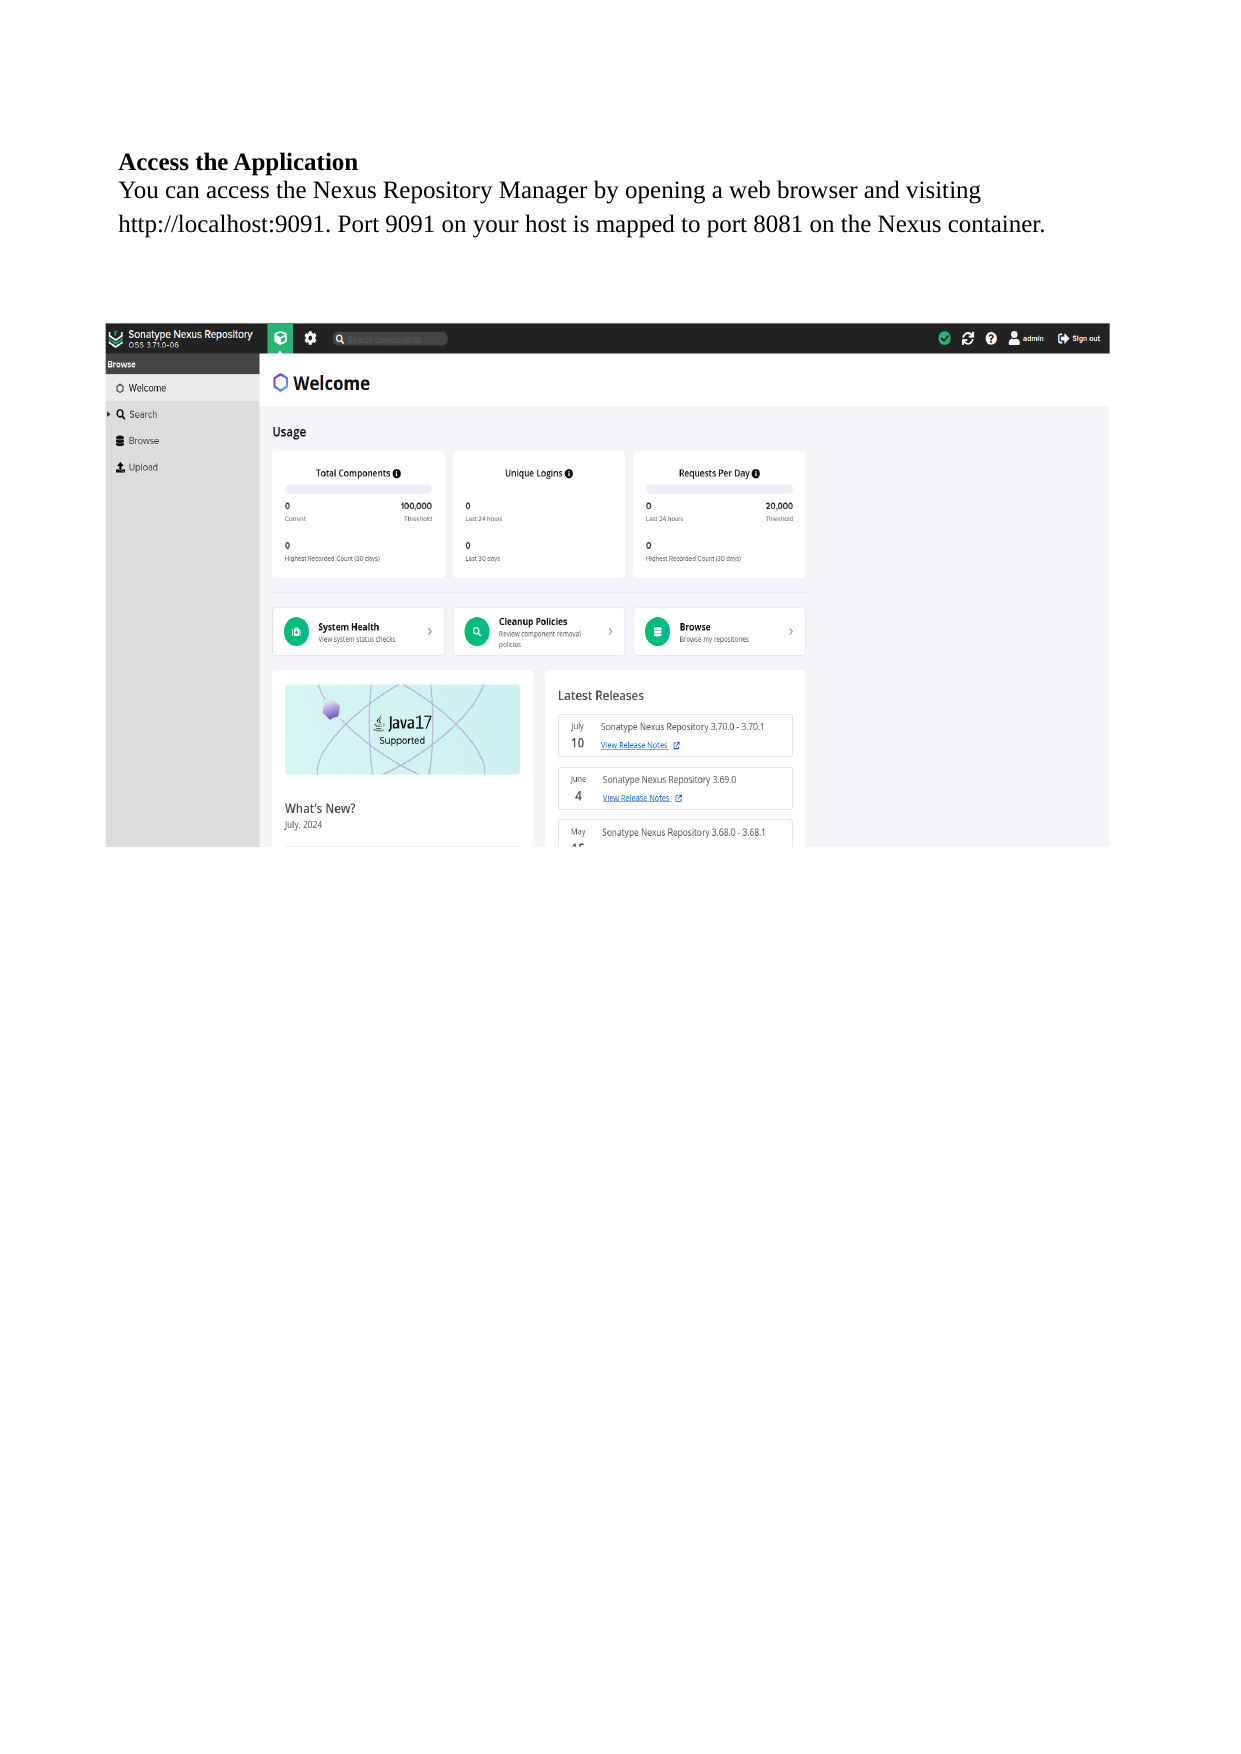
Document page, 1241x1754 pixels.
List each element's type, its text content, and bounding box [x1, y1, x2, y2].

picture [105, 322, 1110, 847]
text You can access the Nexus Repository Manager by opening a web browser and visiting http://localhost:9091. Port 9091 on your host is mapped to port 8081 on the Nexus container. [118, 176, 1122, 237]
text Access the Application [118, 118, 1122, 176]
